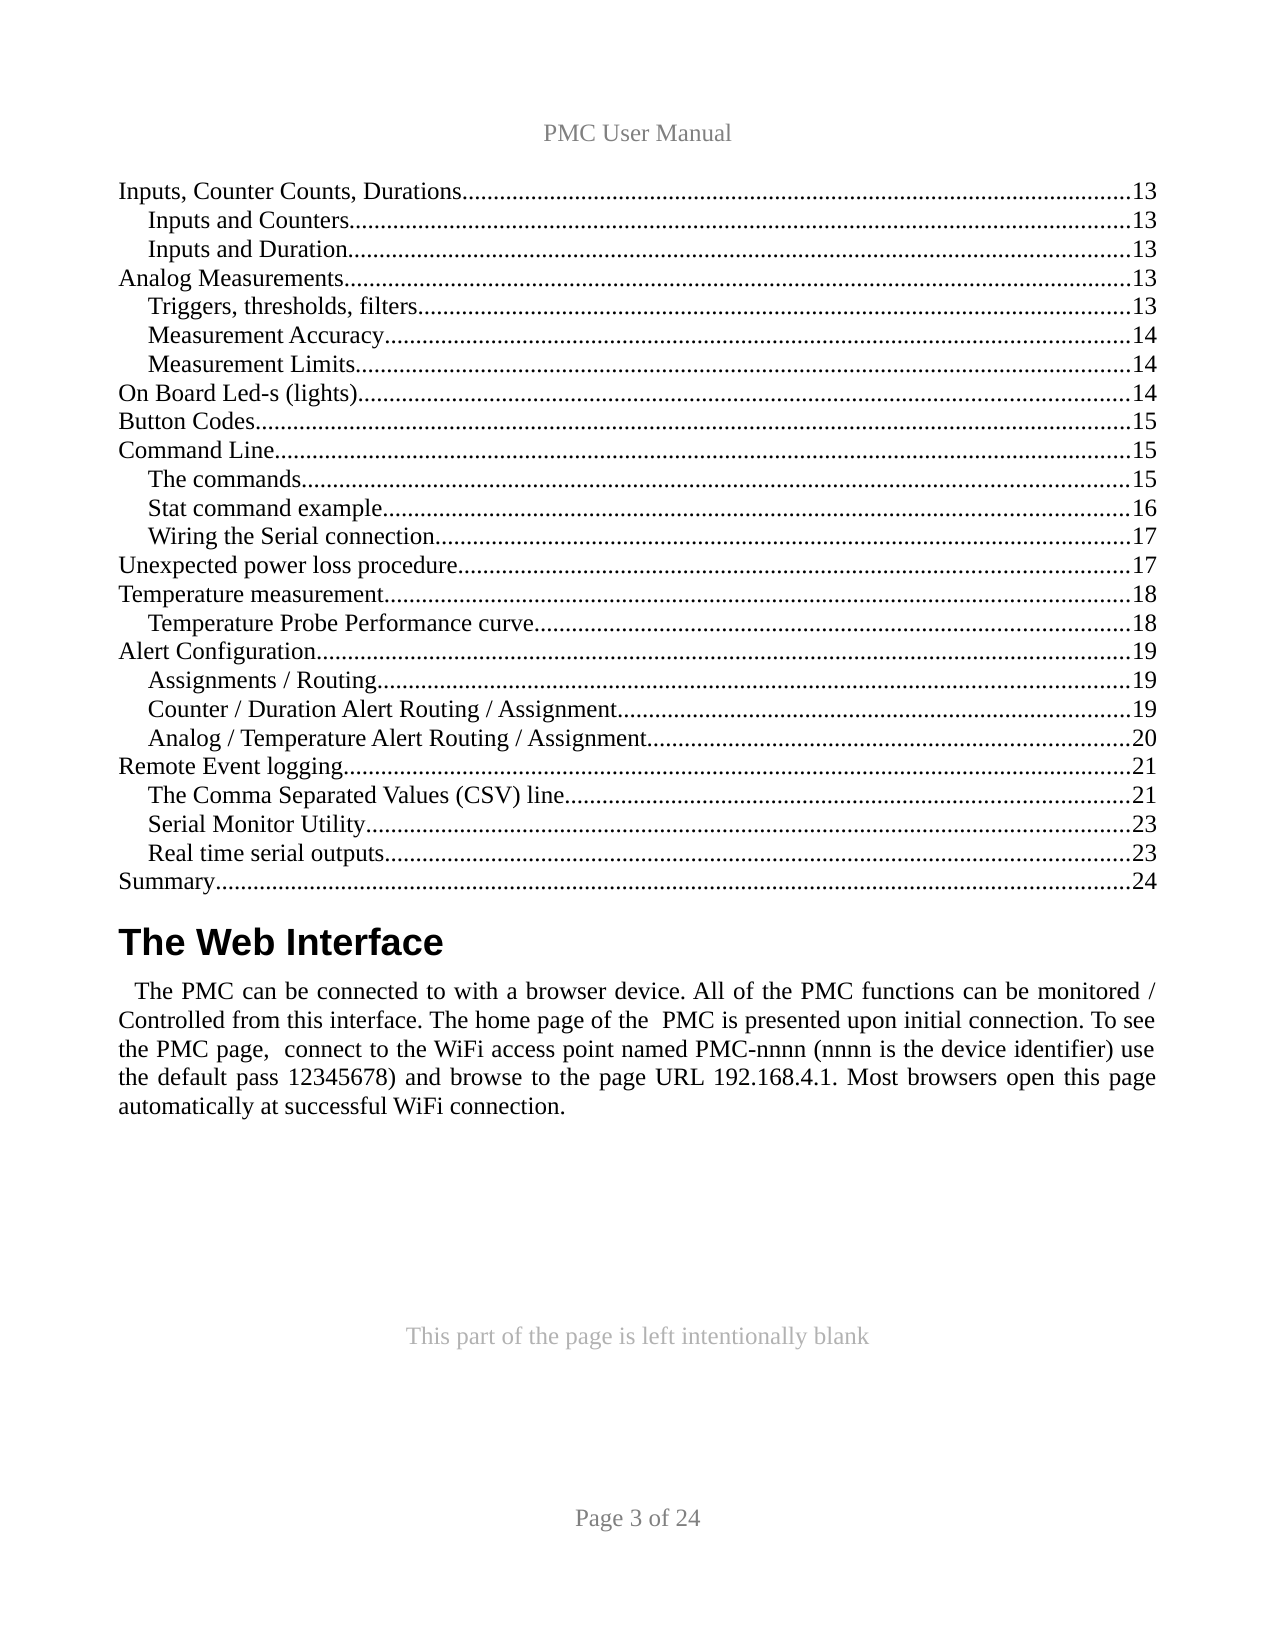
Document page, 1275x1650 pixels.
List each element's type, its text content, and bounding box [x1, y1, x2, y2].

text Command Line 15 [118, 435, 1157, 464]
text Analog / Temperature Alert Routing / Assignment 20 [148, 723, 1157, 751]
text Inputs and Counters 13 [148, 205, 1157, 234]
text Analog Measurements 13 [118, 263, 1157, 291]
text Inputs, Counter Counts, Durations 13 [118, 176, 1157, 205]
text The PMC can be connected to with a browser device. All of the PMC functions can be monitored / Controlled from this interface. The home page of the PMC is presented upon initial connection. To see the PMC page, connect to the WiFi access point named PMC-nnnn (nnnn is the device identifier) use the default pass 12345678) and browse to the page URL 192.168.4.1. Most browsers open this page automatically at successful WiFi connection. [118, 976, 1157, 1120]
subtitle The Web Interface [118, 920, 1157, 964]
text Temperature Probe Performance curve 18 [148, 608, 1157, 636]
text Alert Configuration 19 [118, 636, 1157, 665]
text Wiring the Serial connection 17 [148, 521, 1157, 550]
text The Comma Separated Values (CSV) line 21 [148, 780, 1157, 809]
text Triggers, thresholds, filters 13 [148, 291, 1157, 320]
text Button Codes 15 [118, 406, 1157, 435]
text Measurement Limits 14 [148, 349, 1157, 378]
text The commands 15 [148, 464, 1157, 493]
text Summary 24 [118, 866, 1157, 895]
text Inputs and Duration 13 [148, 234, 1157, 263]
text Temperature measurement 18 [118, 579, 1157, 608]
text Stat command example 16 [148, 493, 1157, 521]
text Assignments / Routing 19 [148, 665, 1157, 694]
text This part of the page is left intentionally blank [118, 1321, 1157, 1350]
text Counter / Duration Alert Routing / Assignment 19 [148, 694, 1157, 723]
text Serial Monitor Utility 23 [148, 809, 1157, 838]
text Remote Event logging 21 [118, 751, 1157, 780]
text Measurement Accuracy 14 [148, 320, 1157, 349]
text Unexpected power loss procedure 17 [118, 550, 1157, 579]
text Real time serial outputs 23 [148, 838, 1157, 866]
text On Board Led-s (lights) 14 [118, 378, 1157, 406]
